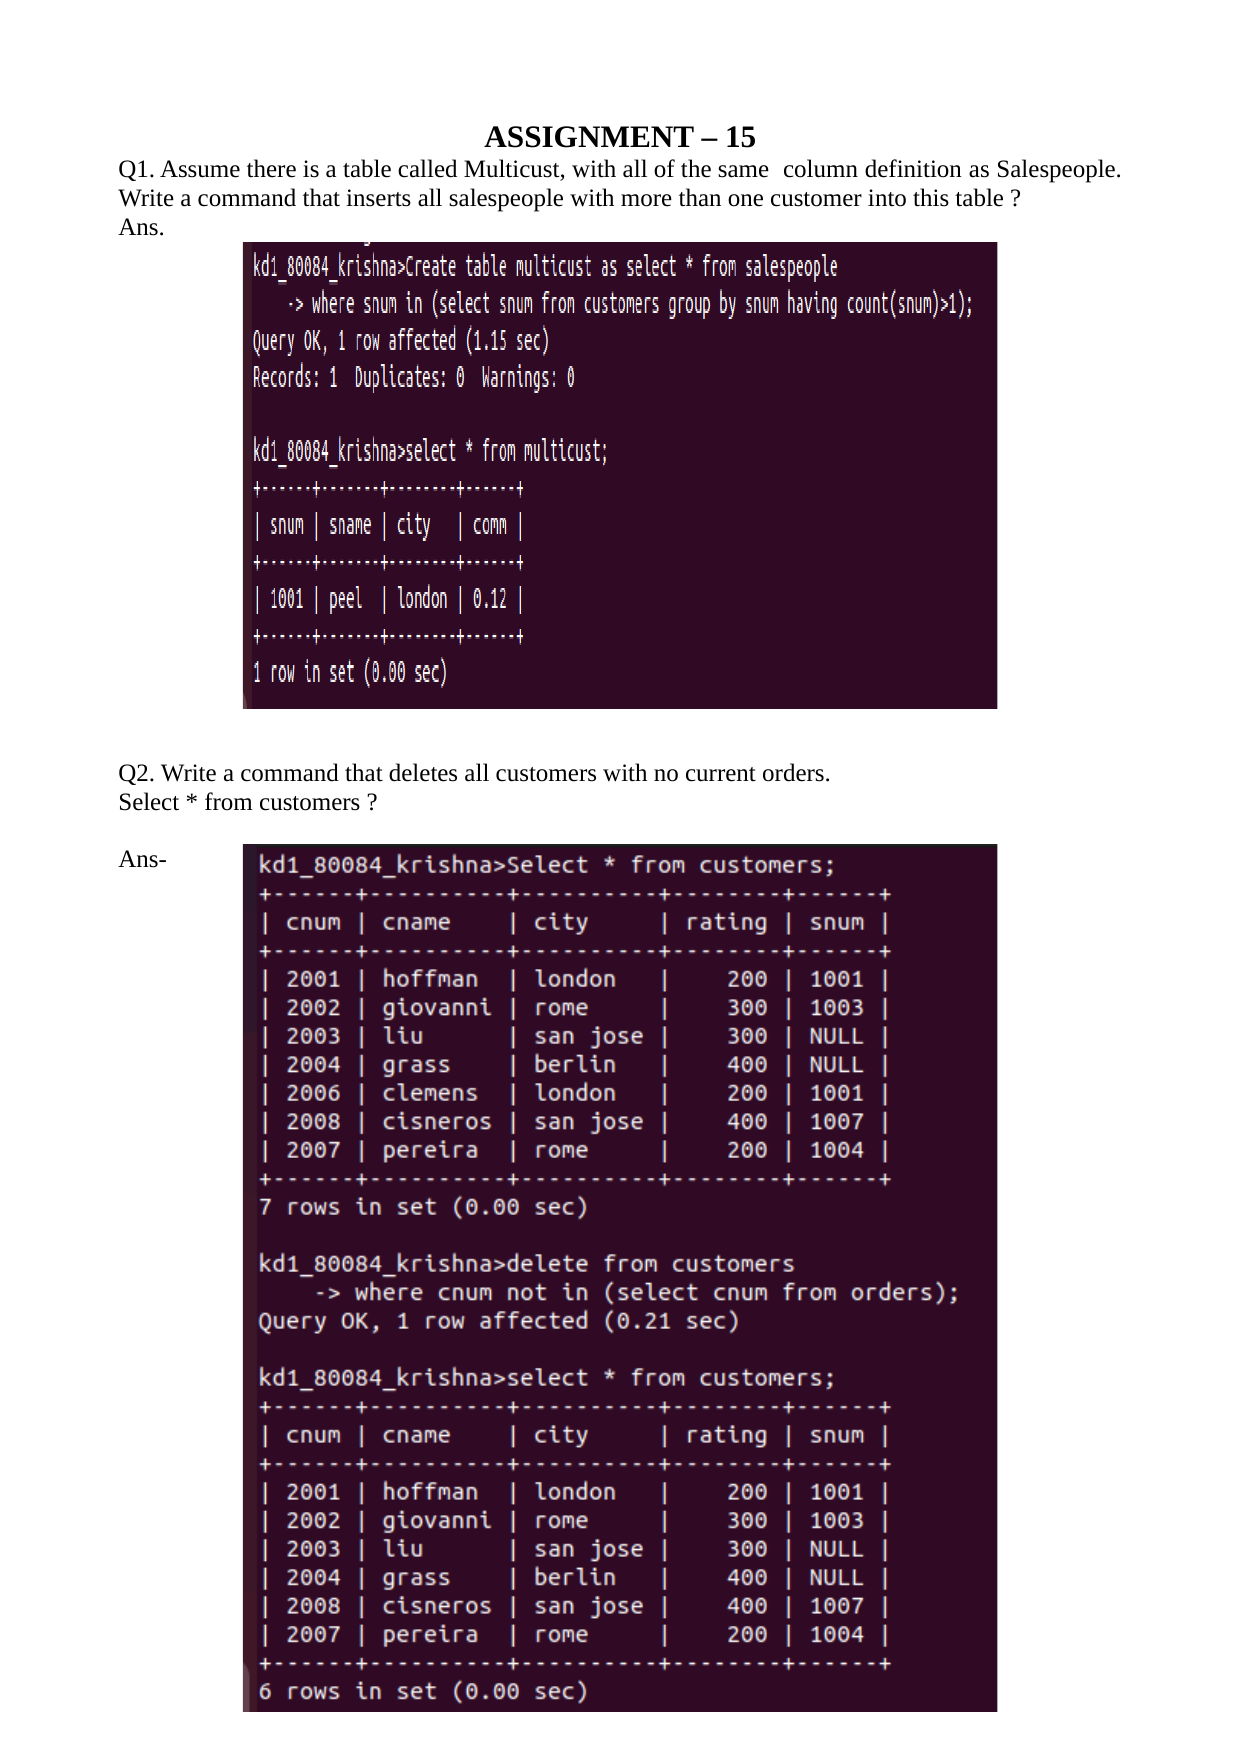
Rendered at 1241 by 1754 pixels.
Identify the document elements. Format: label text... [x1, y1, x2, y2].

picture [242, 844, 998, 1712]
text Select * from customers ? [118, 787, 1122, 815]
text Ans. [118, 212, 1122, 240]
text [998, 844, 1122, 873]
text Q1. Assume there is a table called Multicust, with all of the same column definition as Salespeople. Write a command that inserts all salespeople with more than one customer into this table ? [118, 154, 1122, 212]
text Q2. Write a command that deletes all customers with no current orders. [118, 758, 1122, 787]
text Ans- [118, 844, 242, 873]
text ASSIGNMENT – 15 [118, 118, 1122, 154]
picture [242, 242, 998, 709]
